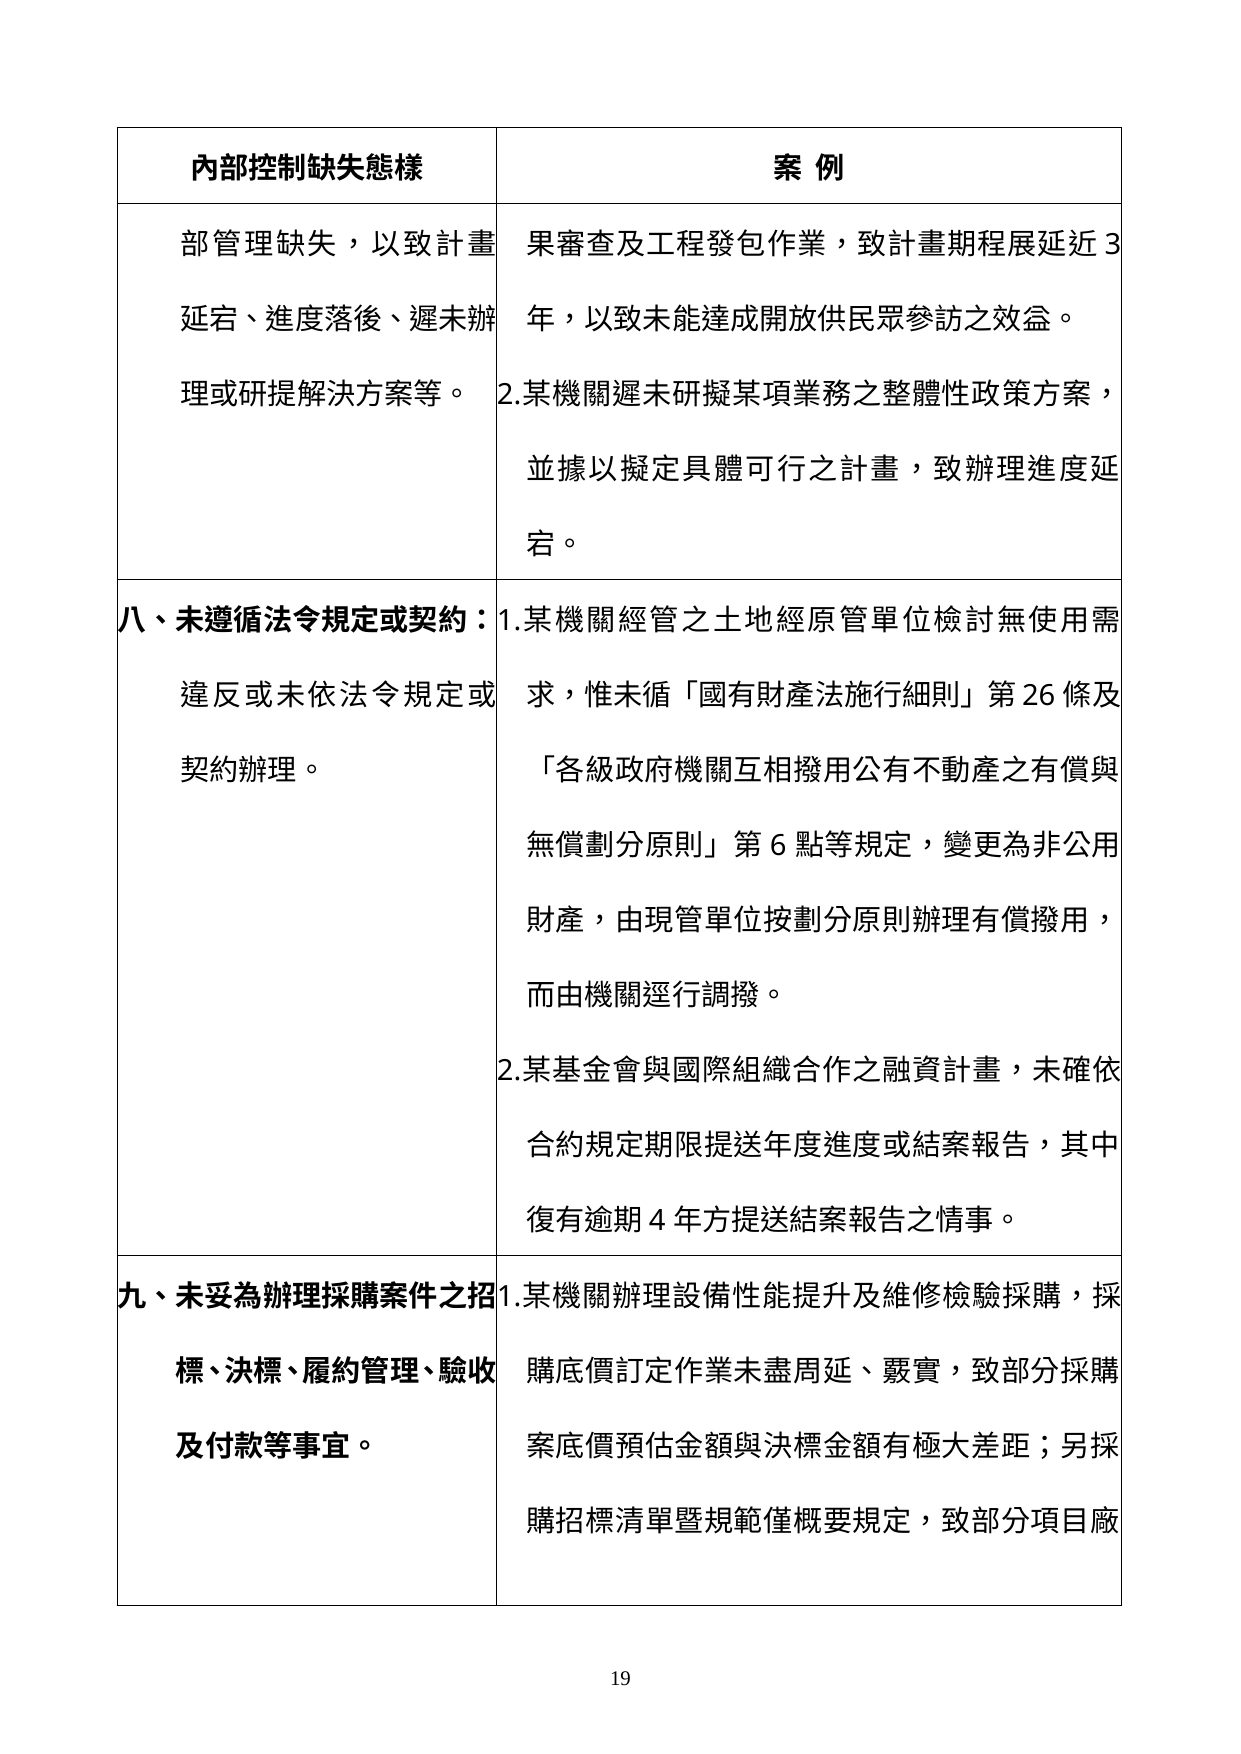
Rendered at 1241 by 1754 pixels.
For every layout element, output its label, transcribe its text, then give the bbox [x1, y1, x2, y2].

table_cell 七、執行進度落後：肇因於內部管理缺失，以致計畫延宕、進度落後、遲未辦理或研提解決方案等。 [118, 204, 496, 579]
table_cell 1.某機關辦理○○館籌建計畫，未能掌控設計成果審查及工程發包作業，致計畫期程展延近3 年，以致未能達成開放供民眾參訪之效益。 2.某機關遲未研擬某項業務之整體性政策方案，並據以擬定具體可行之計畫，致辦理進度延宕。 [497, 204, 1121, 579]
table_cell 1.某機關辦理設備性能提升及維修檢驗採購，採購底價訂定作業未盡周延、覈實，致部分採購案底價預估金額與決標金額有極大差距；另採購招標清單暨規範僅概要規定，致部分項目廠 [497, 1256, 1121, 1605]
table_cell 八、未遵循法令規定或契約：違反或未依法令規定或契約辦理。 [118, 580, 496, 1255]
table_cell 九、未妥為辦理採購案件之招標、決標、履約管理、驗收及付款等事宜。 [118, 1256, 496, 1605]
table_header 案 例 [497, 128, 1121, 203]
table_header 內部控制缺失態樣 [118, 128, 496, 203]
table_cell 1.某機關經管之土地經原管單位檢討無使用需求，惟未循「國有財產法施行細則」第26 條及「各級政府機關互相撥用公有不動產之有償與無償劃分原則」第6 點等規定，變更為非公用財產，由現管單位按劃分原則辦理有償撥用，而由機關逕行調撥。 2.某基金會與國際組織合作之融資計畫，未確依合約規定期限提送年度進度或結案報告，其中復有逾期4 年方提送結案報告之情事。 [497, 580, 1121, 1255]
